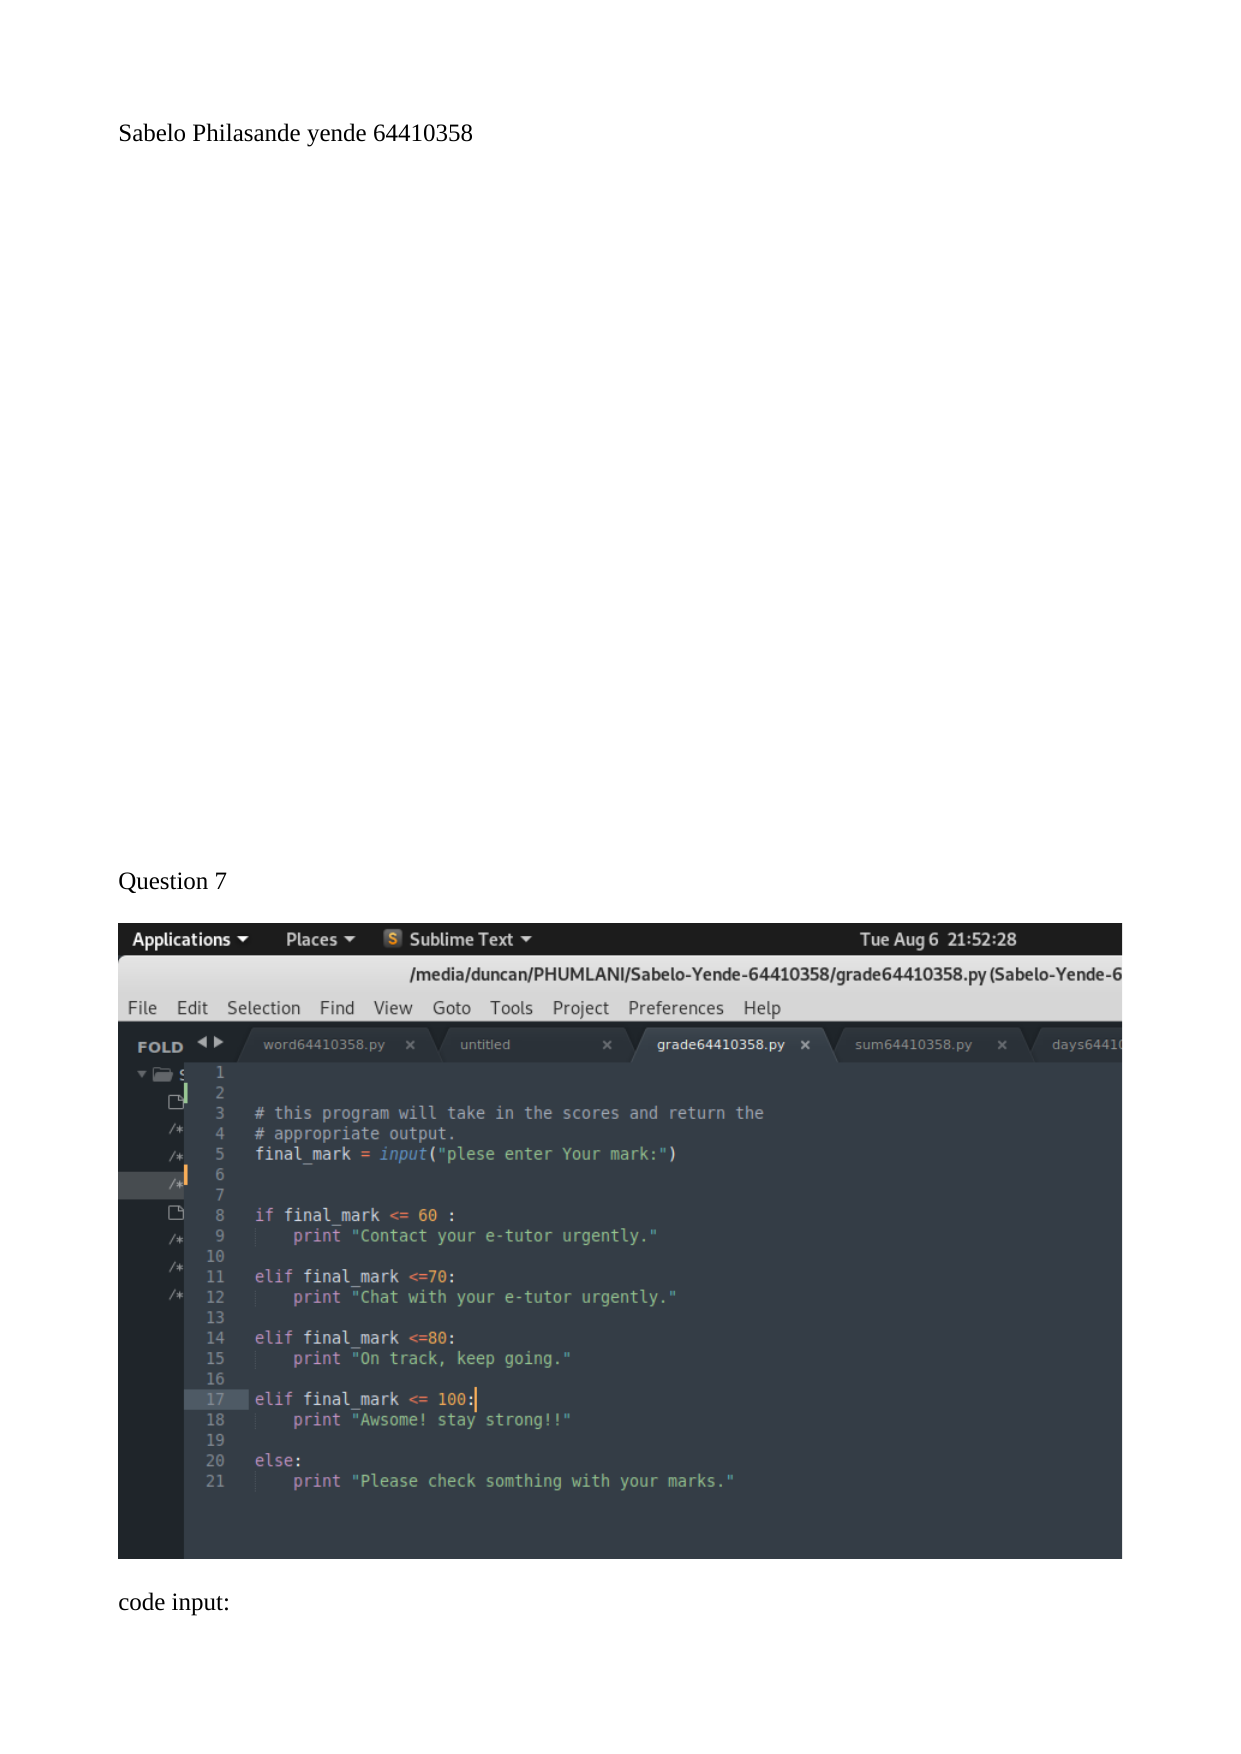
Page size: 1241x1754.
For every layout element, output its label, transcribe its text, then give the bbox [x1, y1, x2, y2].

picture [118, 923, 1123, 1559]
text code input: [118, 1587, 1122, 1616]
text Question 7 [118, 866, 1122, 895]
